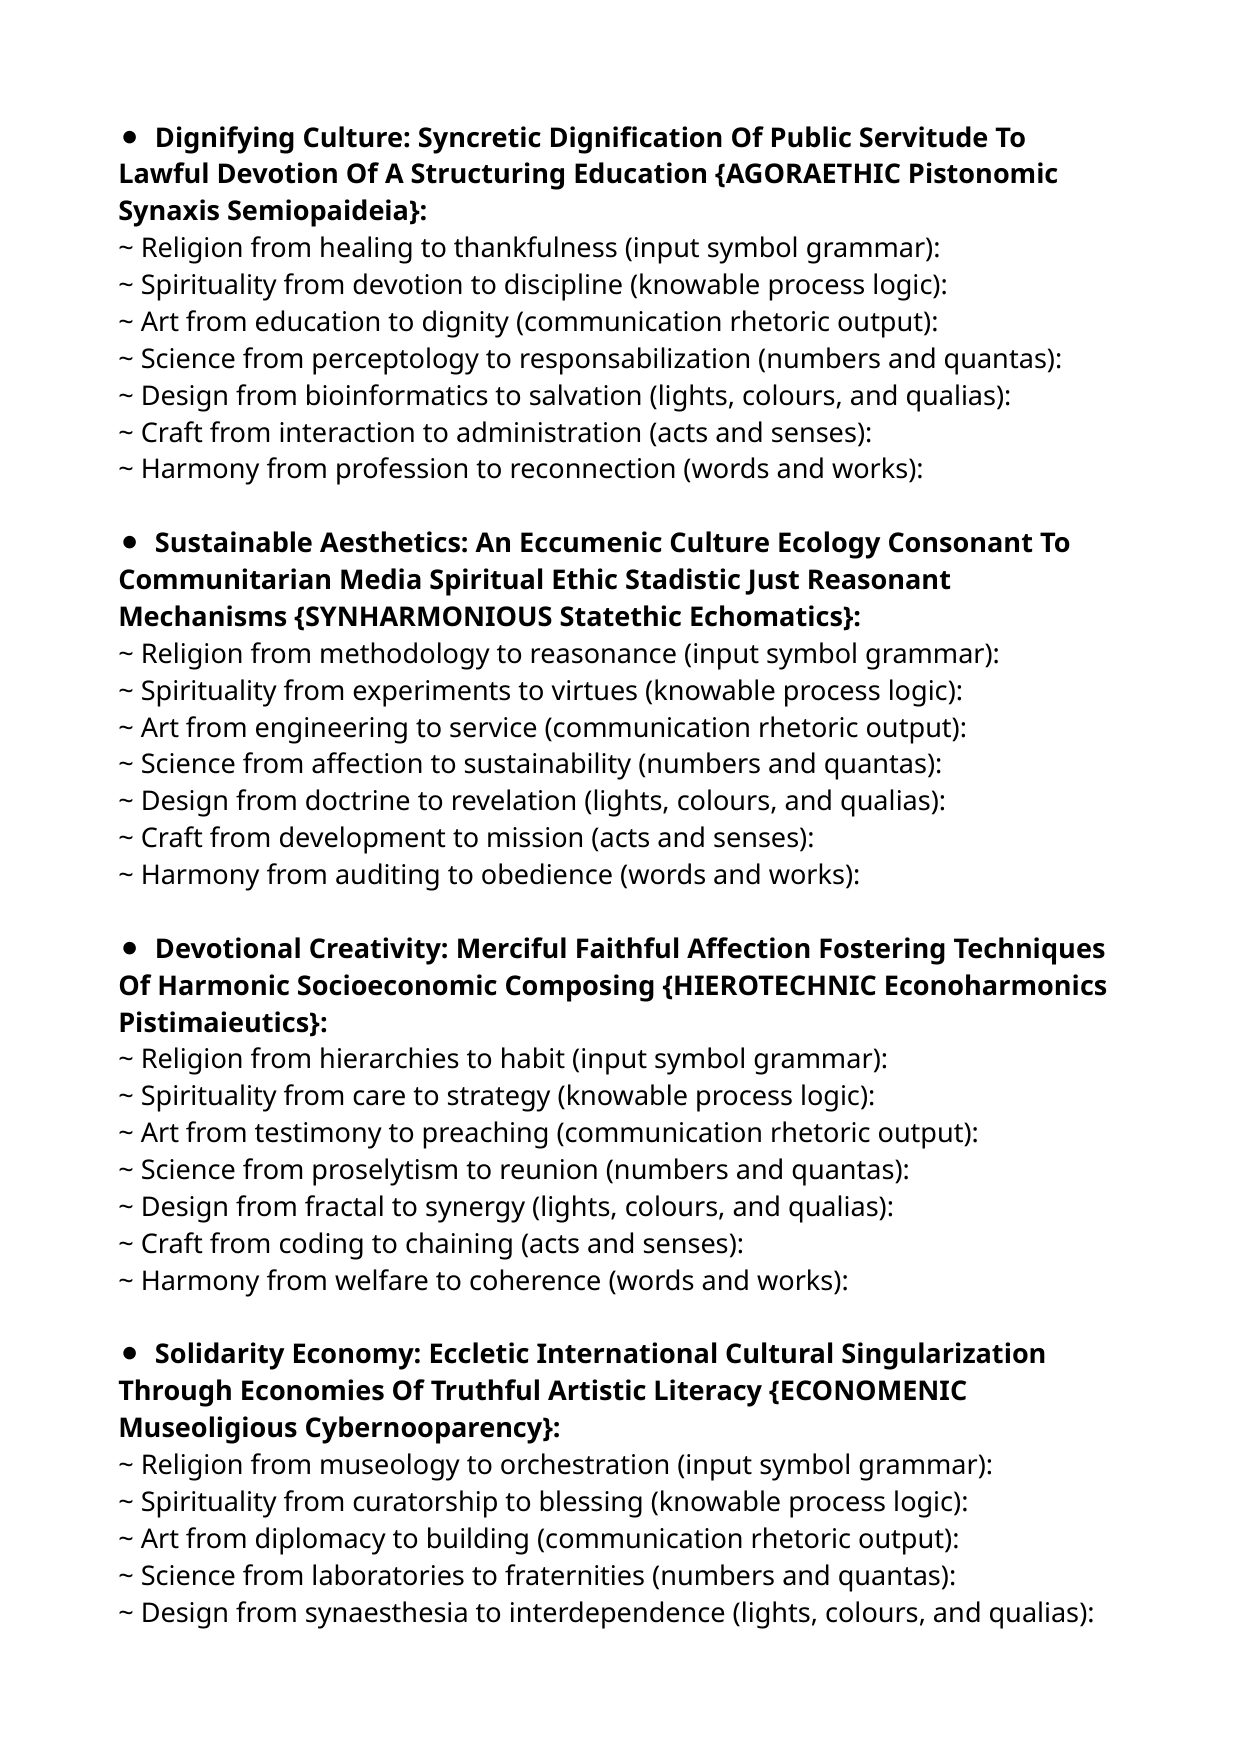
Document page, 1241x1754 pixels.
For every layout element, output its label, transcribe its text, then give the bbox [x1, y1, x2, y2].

text ~ Religion from healing to thankfulness (input symbol grammar): [118, 229, 1122, 266]
text ~ Science from affection to sustainability (numbers and quantas): [118, 745, 1122, 782]
text ~ Art from testimony to preaching (communication rhetoric output): [118, 1114, 1122, 1151]
text ~ Craft from interaction to administration (acts and senses): [118, 413, 1122, 450]
text ~ Craft from development to mission (acts and senses): [118, 819, 1122, 856]
text ~ Religion from museology to orchestration (input symbol grammar): [118, 1446, 1122, 1482]
text ~ Design from doctrine to revelation (lights, colours, and qualias): [118, 782, 1122, 819]
text ~ Religion from hierarchies to habit (input symbol grammar): [118, 1040, 1122, 1077]
text ~ Spirituality from curatorship to blessing (knowable process logic): [118, 1482, 1122, 1519]
text ~ Art from engineering to service (communication rhetoric output): [118, 708, 1122, 745]
text ~ Craft from coding to chaining (acts and senses): [118, 1224, 1122, 1261]
text ~ Design from fractal to synergy (lights, colours, and qualias): [118, 1187, 1122, 1224]
text ~ Spirituality from experiments to virtues (knowable process logic): [118, 671, 1122, 708]
text ~ Spirituality from care to strategy (knowable process logic): [118, 1077, 1122, 1114]
text ~ Harmony from welfare to coherence (words and works): [118, 1261, 1122, 1298]
text ~ Harmony from profession to reconnection (words and works): [118, 450, 1122, 487]
text ~ Science from proselytism to reunion (numbers and quantas): [118, 1151, 1122, 1187]
text ⚫ Dignifying Culture: Syncretic Dignification Of Public Servitude To Lawful Devotion Of A Structuring Education {AGORAETHIC Pistonomic Synaxis Semiopaideia}: [118, 118, 1122, 229]
text ~ Science from laboratories to fraternities (numbers and quantas): [118, 1556, 1122, 1593]
text ~ Art from diplomacy to building (communication rhetoric output): [118, 1519, 1122, 1556]
text ⚫ Solidarity Economy: Eccletic International Cultural Singularization Through Economies Of Truthful Artistic Literacy {ECONOMENIC Museoligious Cybernooparency}: [118, 1335, 1122, 1446]
text ~ Religion from methodology to reasonance (input symbol grammar): [118, 634, 1122, 671]
text ~ Art from education to dignity (communication rhetoric output): [118, 302, 1122, 339]
text ~ Design from synaesthesia to interdependence (lights, colours, and qualias): [118, 1593, 1122, 1630]
text ⚫ Sustainable Aesthetics: An Eccumenic Culture Ecology Consonant To Communitarian Media Spiritual Ethic Stadistic Just Reasonant Mechanisms {SYNHARMONIOUS Statethic Echomatics}: [118, 524, 1122, 634]
text ~ Science from perceptology to responsabilization (numbers and quantas): [118, 339, 1122, 376]
text ~ Design from bioinformatics to salvation (lights, colours, and qualias): [118, 376, 1122, 413]
text ~ Harmony from auditing to obedience (words and works): [118, 856, 1122, 892]
text ⚫ Devotional Creativity: Merciful Faithful Affection Fostering Techniques Of Harmonic Socioeconomic Composing {HIEROTECHNIC Econoharmonics Pistimaieutics}: [118, 929, 1122, 1040]
text ~ Spirituality from devotion to discipline (knowable process logic): [118, 266, 1122, 302]
